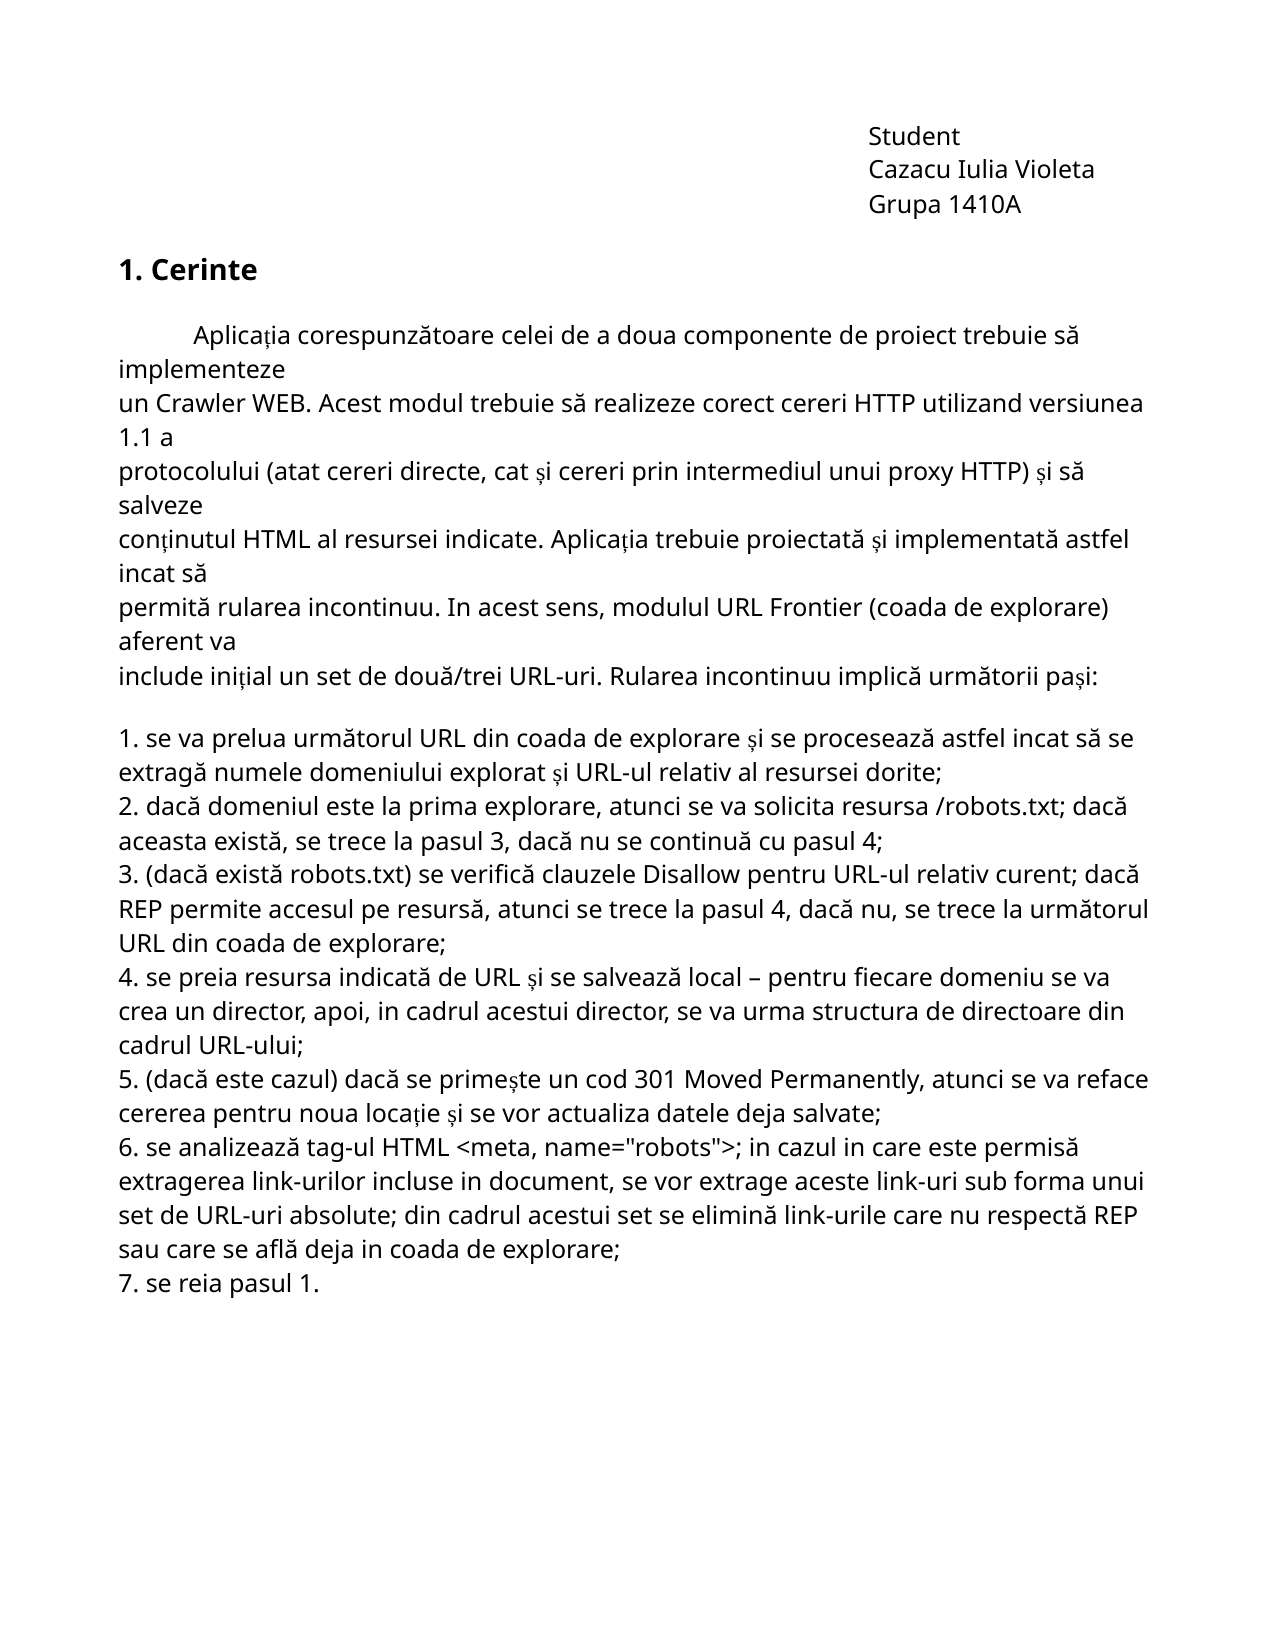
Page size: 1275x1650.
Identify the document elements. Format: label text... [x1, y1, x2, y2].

text conținutul HTML al resursei indicate. Aplicația trebuie proiectată și implementată astfel incat să [118, 522, 1157, 590]
text Student [118, 118, 1157, 152]
text permită rularea incontinuu. In acest sens, modulul URL Frontier (coada de explorare) aferent va [118, 590, 1157, 658]
text un Crawler WEB. Acest modul trebuie să realizeze corect cereri HTTP utilizand versiunea 1.1 a [118, 386, 1157, 454]
text protocolului (atat cereri directe, cat și cereri prin intermediul unui proxy HTTP) și să salveze [118, 454, 1157, 522]
text 3. (dacă există robots.txt) se verifică clauzele Disallow pentru URL-ul relativ curent; dacă REP permite accesul pe resursă, atunci se trece la pasul 4, dacă nu, se trece la următorul URL din coada de explorare; [118, 857, 1157, 959]
text 5. (dacă este cazul) dacă se primește un cod 301 Moved Permanently, atunci se va reface cererea pentru noua locație și se vor actualiza datele deja salvate; [118, 1062, 1157, 1130]
text 1. se va prelua următorul URL din coada de explorare și se procesează astfel incat să se extragă numele domeniului explorat și URL-ul relativ al resursei dorite; [118, 721, 1157, 789]
text Aplicația corespunzătoare celei de a doua componente de proiect trebuie să implementeze [118, 317, 1157, 386]
text 4. se preia resursa indicată de URL și se salvează local – pentru fiecare domeniu se va crea un director, apoi, in cadrul acestui director, se va urma structura de directoare din cadrul URL-ului; [118, 959, 1157, 1062]
text Grupa 1410A [118, 186, 1157, 220]
text 6. se analizează tag-ul HTML <meta, name="robots">; in cazul in care este permisă extragerea link-urilor incluse in document, se vor extrage aceste link-uri sub forma unui set de URL-uri absolute; din cadrul acestui set se elimină link-urile care nu respectă REP sau care se află deja in coada de explorare; [118, 1130, 1157, 1266]
text 1. Cerinte [118, 249, 1157, 289]
text 7. se reia pasul 1. [118, 1266, 1157, 1300]
text 2. dacă domeniul este la prima explorare, atunci se va solicita resursa /robots.txt; dacă aceasta există, se trece la pasul 3, dacă nu se continuă cu pasul 4; [118, 789, 1157, 857]
text include inițial un set de două/trei URL-uri. Rularea incontinuu implică următorii pași: [118, 658, 1157, 692]
text Cazacu Iulia Violeta [118, 152, 1157, 186]
